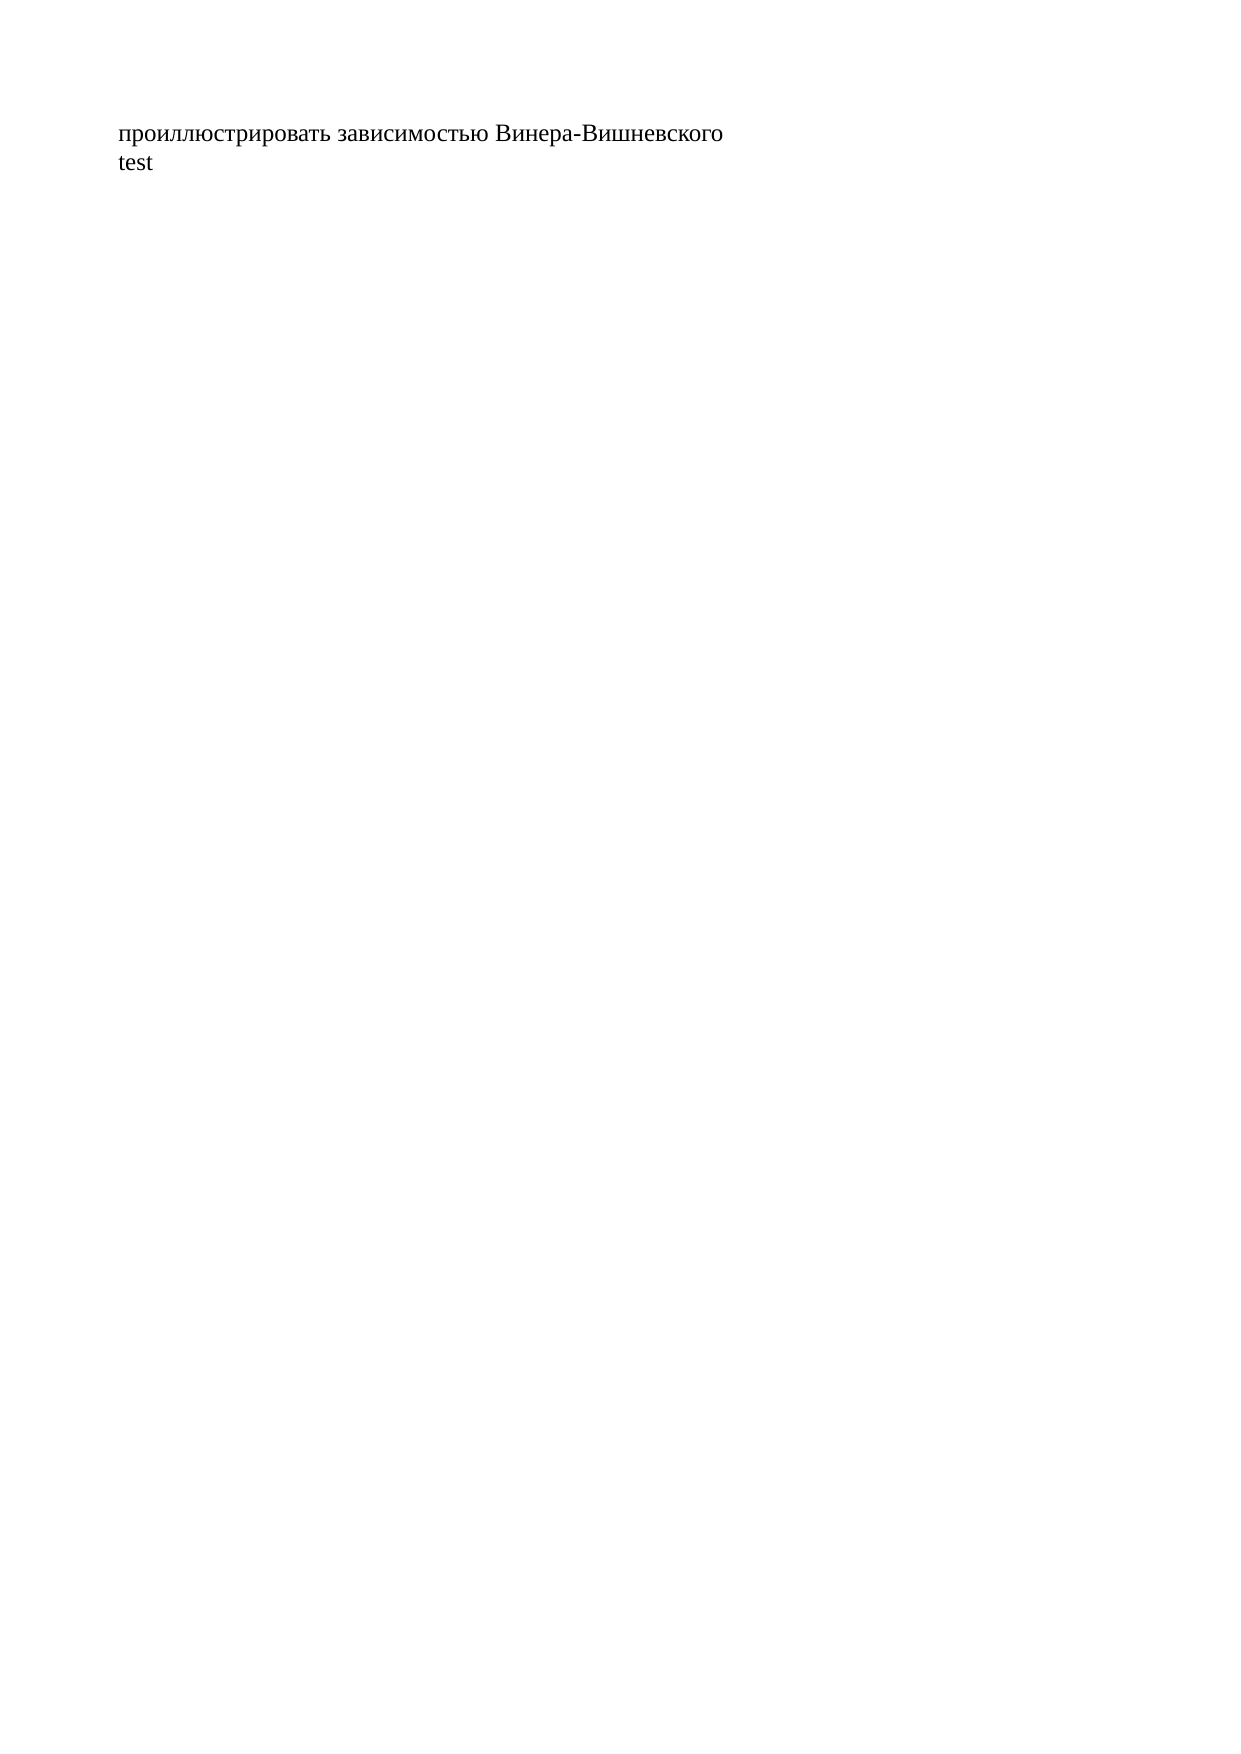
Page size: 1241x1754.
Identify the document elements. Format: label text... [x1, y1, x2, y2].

text test [118, 147, 1122, 176]
text проиллюстрировать зависимостью Винера-Вишневского [118, 118, 1122, 147]
